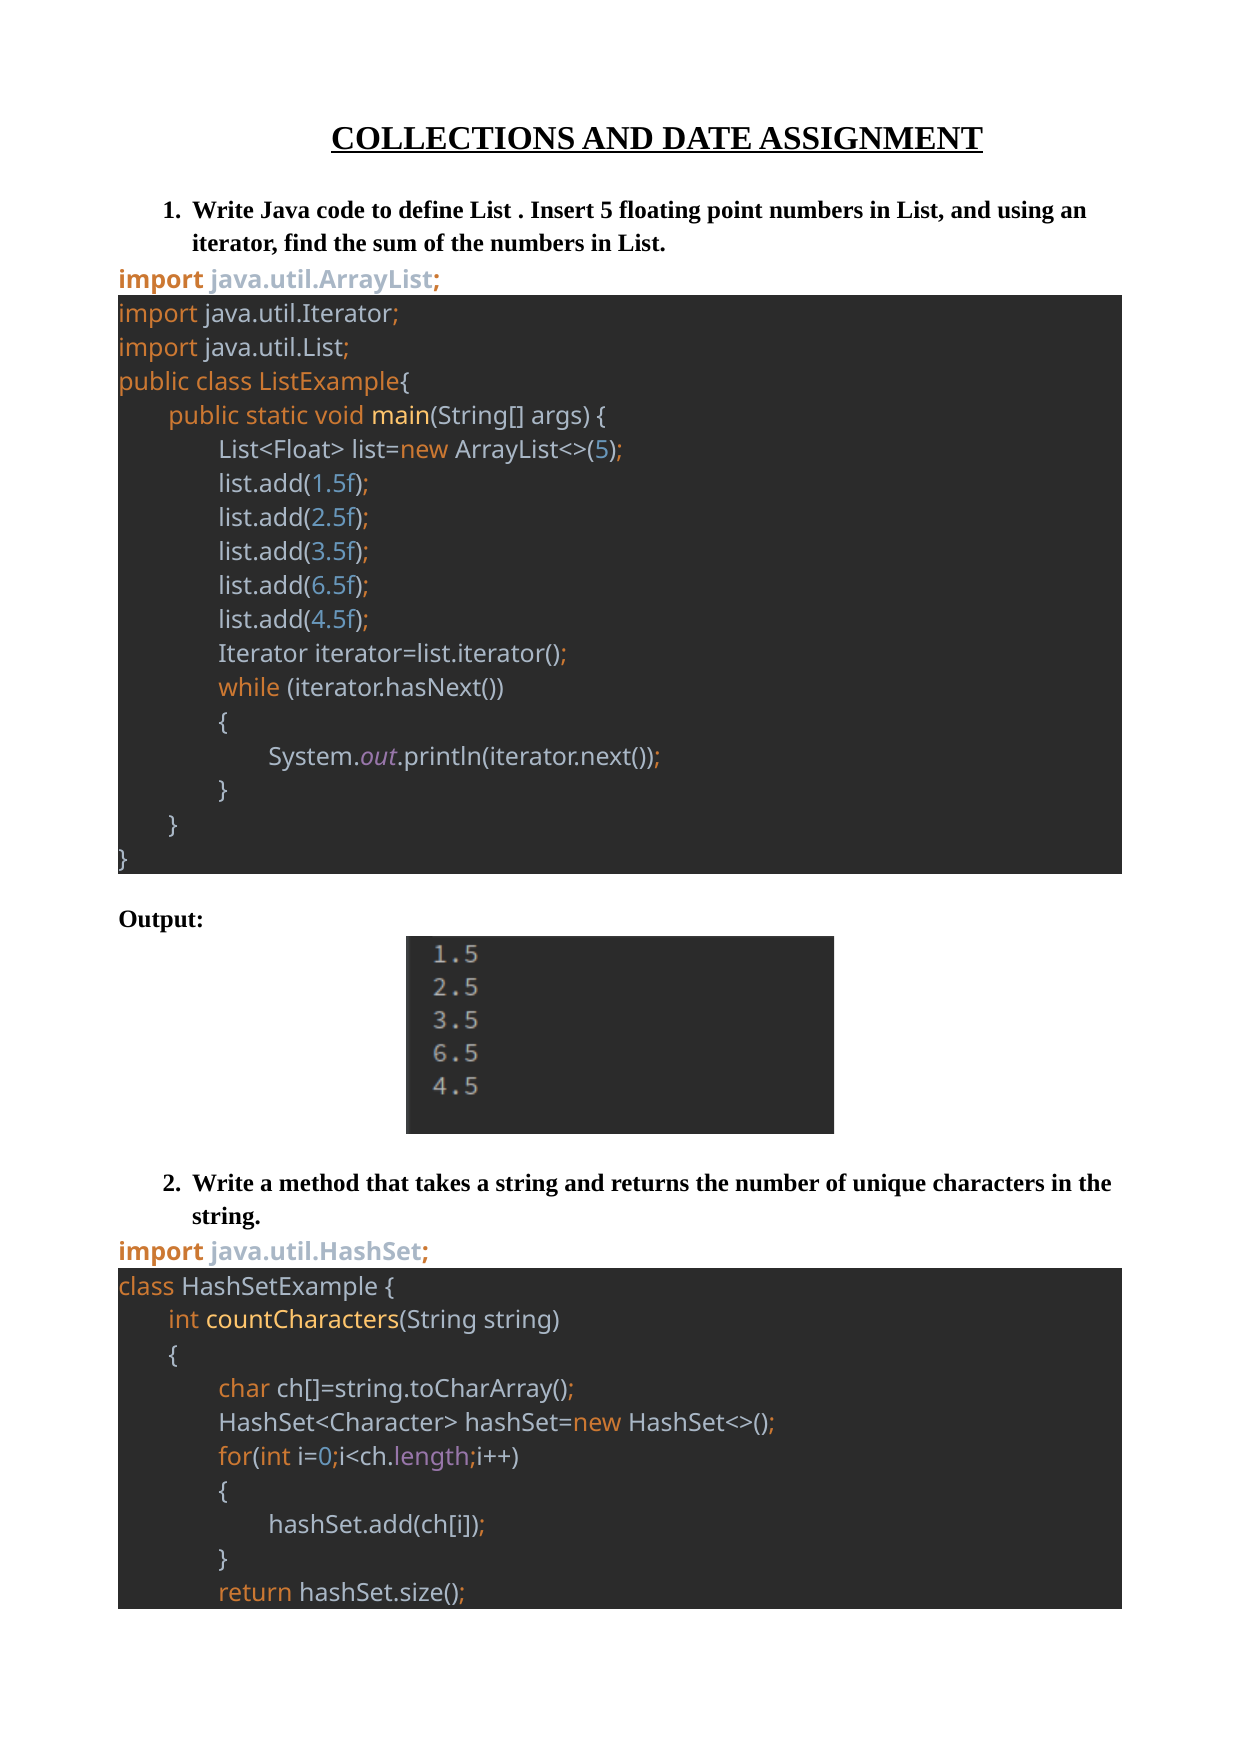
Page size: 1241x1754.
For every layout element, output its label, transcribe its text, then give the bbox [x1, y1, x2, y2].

text list.add(6.5f); [118, 568, 1122, 602]
text while (iterator.hasNext()) [118, 670, 1122, 704]
list Write a method that takes a string and returns the number of unique characters in the string. [162, 1168, 1122, 1230]
text } [118, 840, 1122, 874]
text import java.util.Iterator; [118, 295, 1122, 329]
text public class ListExample{ [118, 363, 1122, 397]
text { [118, 1472, 1122, 1507]
text import java.util.ArrayList; [118, 261, 1122, 295]
text Output: [118, 904, 1122, 933]
text char ch[]=string.toCharArray(); [118, 1370, 1122, 1404]
text list.add(2.5f); [118, 500, 1122, 534]
text list.add(3.5f); [118, 534, 1122, 568]
text import java.util.HashSet; [118, 1234, 1122, 1268]
text hashSet.add(ch[i]); [118, 1507, 1122, 1541]
text return hashSet.size(); [118, 1575, 1122, 1609]
text { [118, 704, 1122, 738]
list Write Java code to define List . Insert 5 floating point numbers in List, and using an iterator, find the sum of the numbers in List. [162, 195, 1122, 257]
list COLLECTIONS AND DATE ASSIGNMENT [162, 118, 1122, 156]
text Iterator iterator=list.iterator(); [118, 636, 1122, 670]
text list.add(1.5f); [118, 466, 1122, 500]
text for(int i=0;i<ch.length;i++) [118, 1438, 1122, 1472]
text List<Float> list=new ArrayList<>(5); [118, 432, 1122, 466]
text } [118, 806, 1122, 840]
text int countCharacters(String string) [118, 1302, 1122, 1336]
text } [118, 772, 1122, 806]
text { [118, 1336, 1122, 1370]
text class HashSetExample { [118, 1268, 1122, 1302]
text HashSet<Character> hashSet=new HashSet<>(); [118, 1404, 1122, 1438]
picture [406, 936, 835, 1134]
text System.out.println(iterator.next()); [118, 738, 1122, 772]
text list.add(4.5f); [118, 602, 1122, 636]
text public static void main(String[] args) { [118, 397, 1122, 432]
text } [118, 1541, 1122, 1575]
text import java.util.List; [118, 329, 1122, 363]
